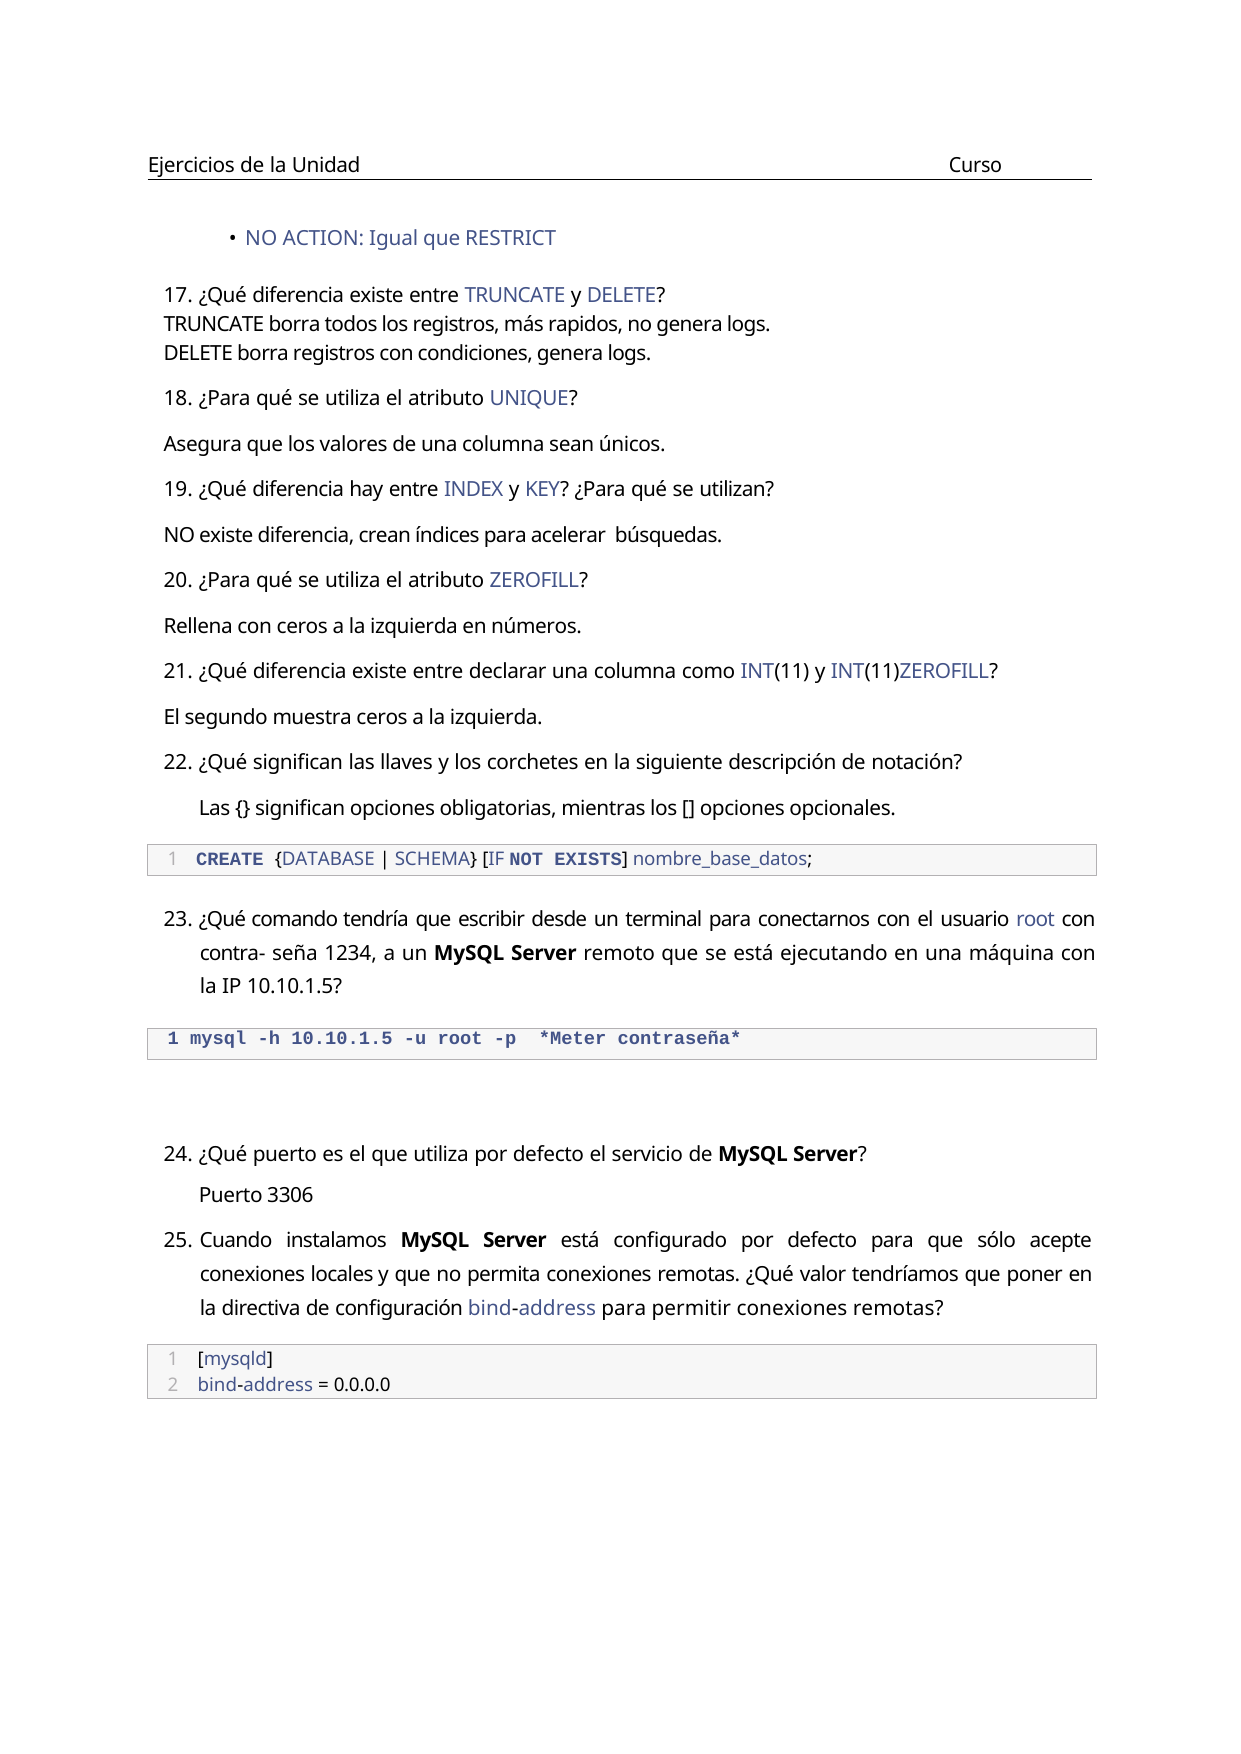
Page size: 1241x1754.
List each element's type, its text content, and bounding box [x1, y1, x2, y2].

list NO ACTION: Igual que RESTRICT [228, 223, 1107, 252]
list ¿Qué diferencia existe entre TRUNCATE y DELETE? [163, 281, 1107, 309]
list ¿Para qué se utiliza el atributo ZEROFILL? [163, 565, 1107, 594]
list Puerto 3306 [163, 1180, 1107, 1209]
list ¿Para qué se utiliza el atributo UNIQUE? [163, 383, 1107, 412]
list Asegura que los valores de una columna sean únicos. [163, 429, 1107, 457]
list TRUNCATE borra todos los registros, más rapidos, no genera logs. [163, 309, 1107, 337]
list ¿Qué diferencia hay entre INDEX y KEY? ¿Para qué se utilizan? [163, 474, 1107, 503]
list ¿Qué diferencia existe entre declarar una columna como INT(11) y INT(11)ZEROFILL? [163, 656, 1107, 685]
list El segundo muestra ceros a la izquierda. [163, 702, 1107, 730]
list DELETE borra registros con condiciones, genera logs. [163, 338, 1107, 366]
list bind-address = 0.0.0.0 [167, 1371, 1097, 1397]
list ¿Qué significan las llaves y los corchetes en la siguiente descripción de notación? [163, 747, 1107, 776]
list Las {} significan opciones obligatorias, mientras los [] opciones opcionales. [163, 793, 1107, 821]
list ¿Qué comando tendría que escribir desde un terminal para conectarnos con el usuario root con contra‑ seña 1234, a un MySQL Server remoto que se está ejecutando en una máquina con la IP 10.10.1.5? [163, 868, 1096, 1000]
text 1 mysql -h 10.10.1.5 -u root -p *Meter contraseña* [167, 1029, 1097, 1050]
list Cuando instalamos MySQL Server está configurado por defecto para que sólo acepte conexiones locales y que no permita conexiones remotas. ¿Qué valor tendríamos que poner en la directiva de configuración bind-address para permitir conexiones remotas? [163, 1226, 1093, 1321]
text 1 CREATE {DATABASE | SCHEMA} [IF NOT EXISTS] nombre_base_datos; [167, 845, 1097, 871]
list NO existe diferencia, crean índices para acelerar búsquedas. [163, 520, 1107, 548]
list ¿Qué puerto es el que utiliza por defecto el servicio de MySQL Server? [163, 1139, 1107, 1168]
list Rellena con ceros a la izquierda en números. [163, 611, 1107, 639]
list [mysqld] [167, 1346, 1097, 1371]
